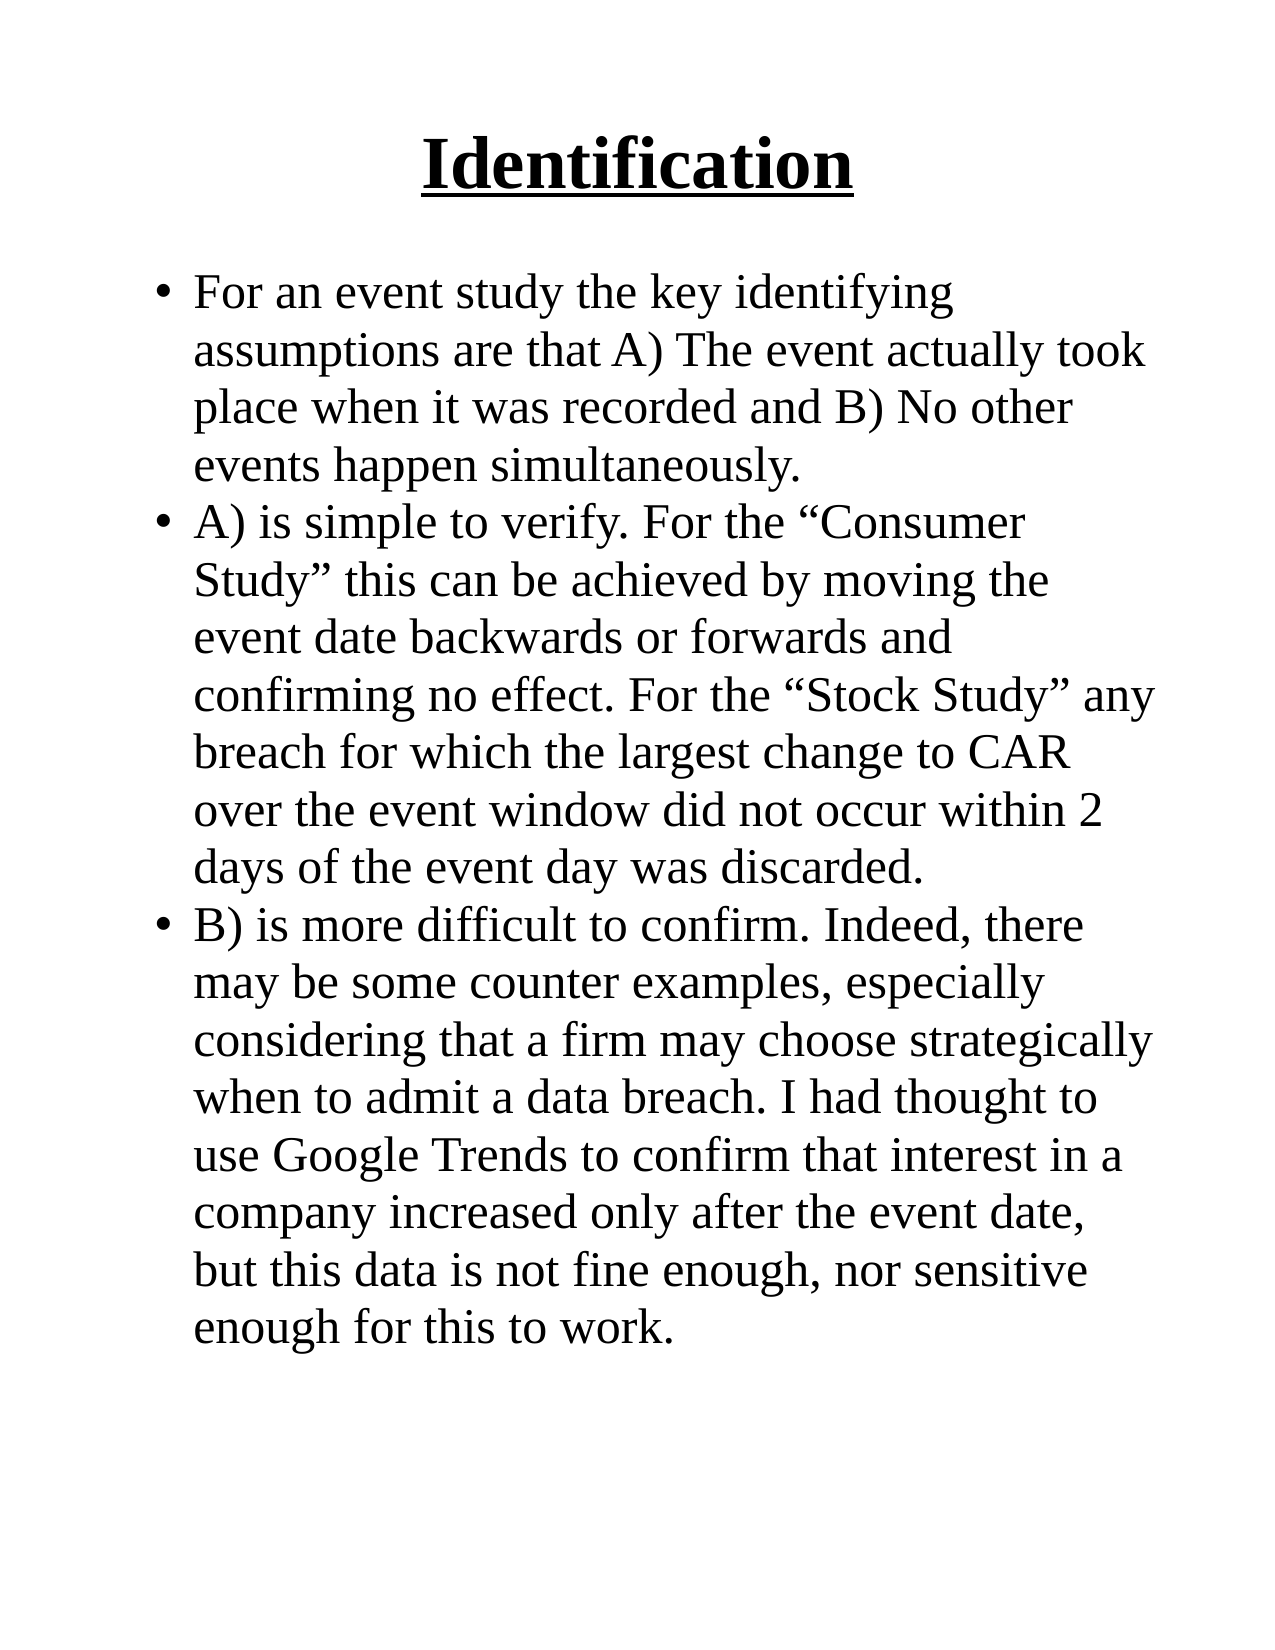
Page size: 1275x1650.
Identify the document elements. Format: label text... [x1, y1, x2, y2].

list A) is simple to verify. For the “Consumer Study” this can be achieved by moving the event date backwards or forwards and confirming no effect. For the “Stock Study” any breach for which the largest change to CAR over the event window did not occur within 2 days of the event day was discarded. [156, 492, 1157, 894]
list B) is more difficult to confirm. Indeed, there may be some counter examples, especially considering that a firm may choose strategically when to admit a data breach. I had thought to use Google Trends to confirm that interest in a company increased only after the event date, but this data is not fine enough, nor sensitive enough for this to work. [156, 894, 1157, 1354]
text Identification [118, 118, 1157, 204]
list For an event study the key identifying assumptions are that A) The event actually took place when it was recorded and B) No other events happen simultaneously. [156, 262, 1157, 492]
